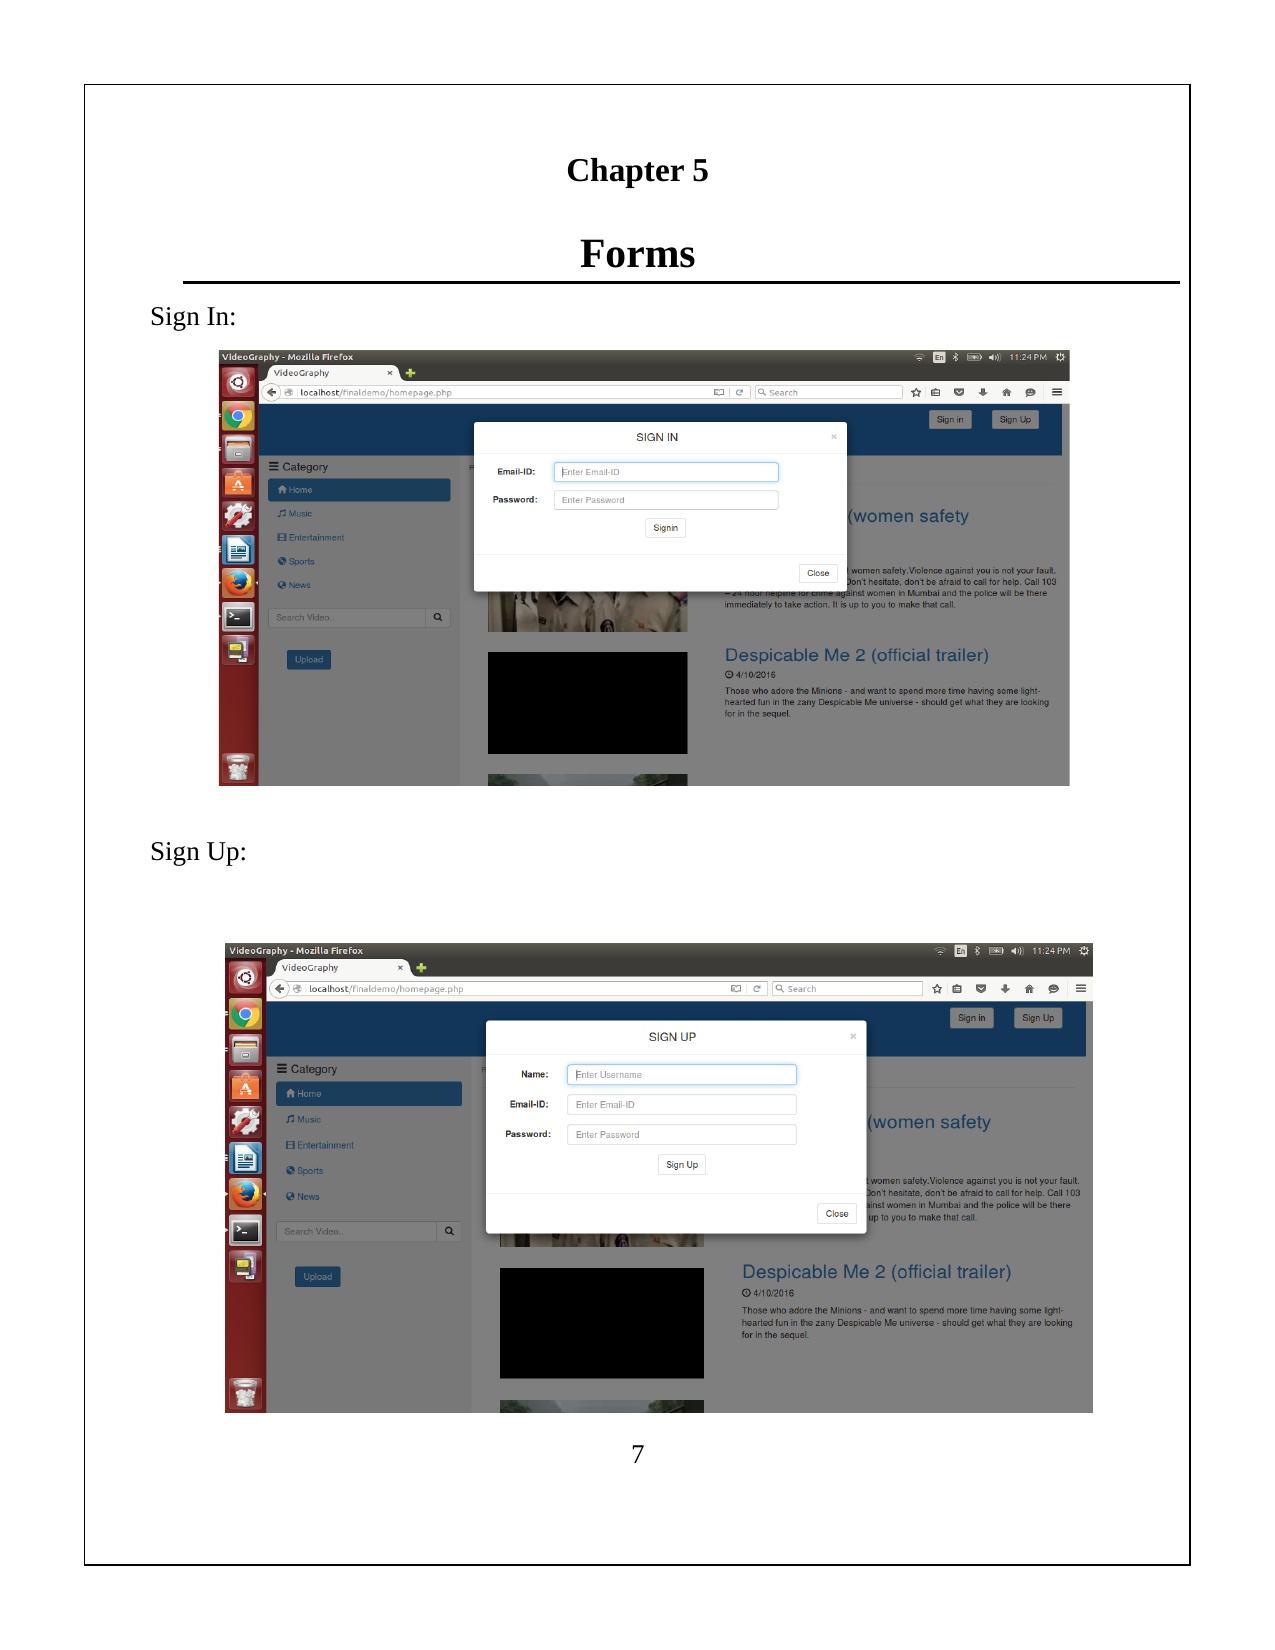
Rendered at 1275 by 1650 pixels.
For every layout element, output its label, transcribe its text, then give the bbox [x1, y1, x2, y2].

list Sign In: [150, 300, 1125, 331]
list 7 [150, 1438, 1125, 1469]
text Chapter 5 [150, 150, 1125, 188]
list Forms [150, 228, 1125, 276]
list Sign Up: [150, 836, 1125, 867]
